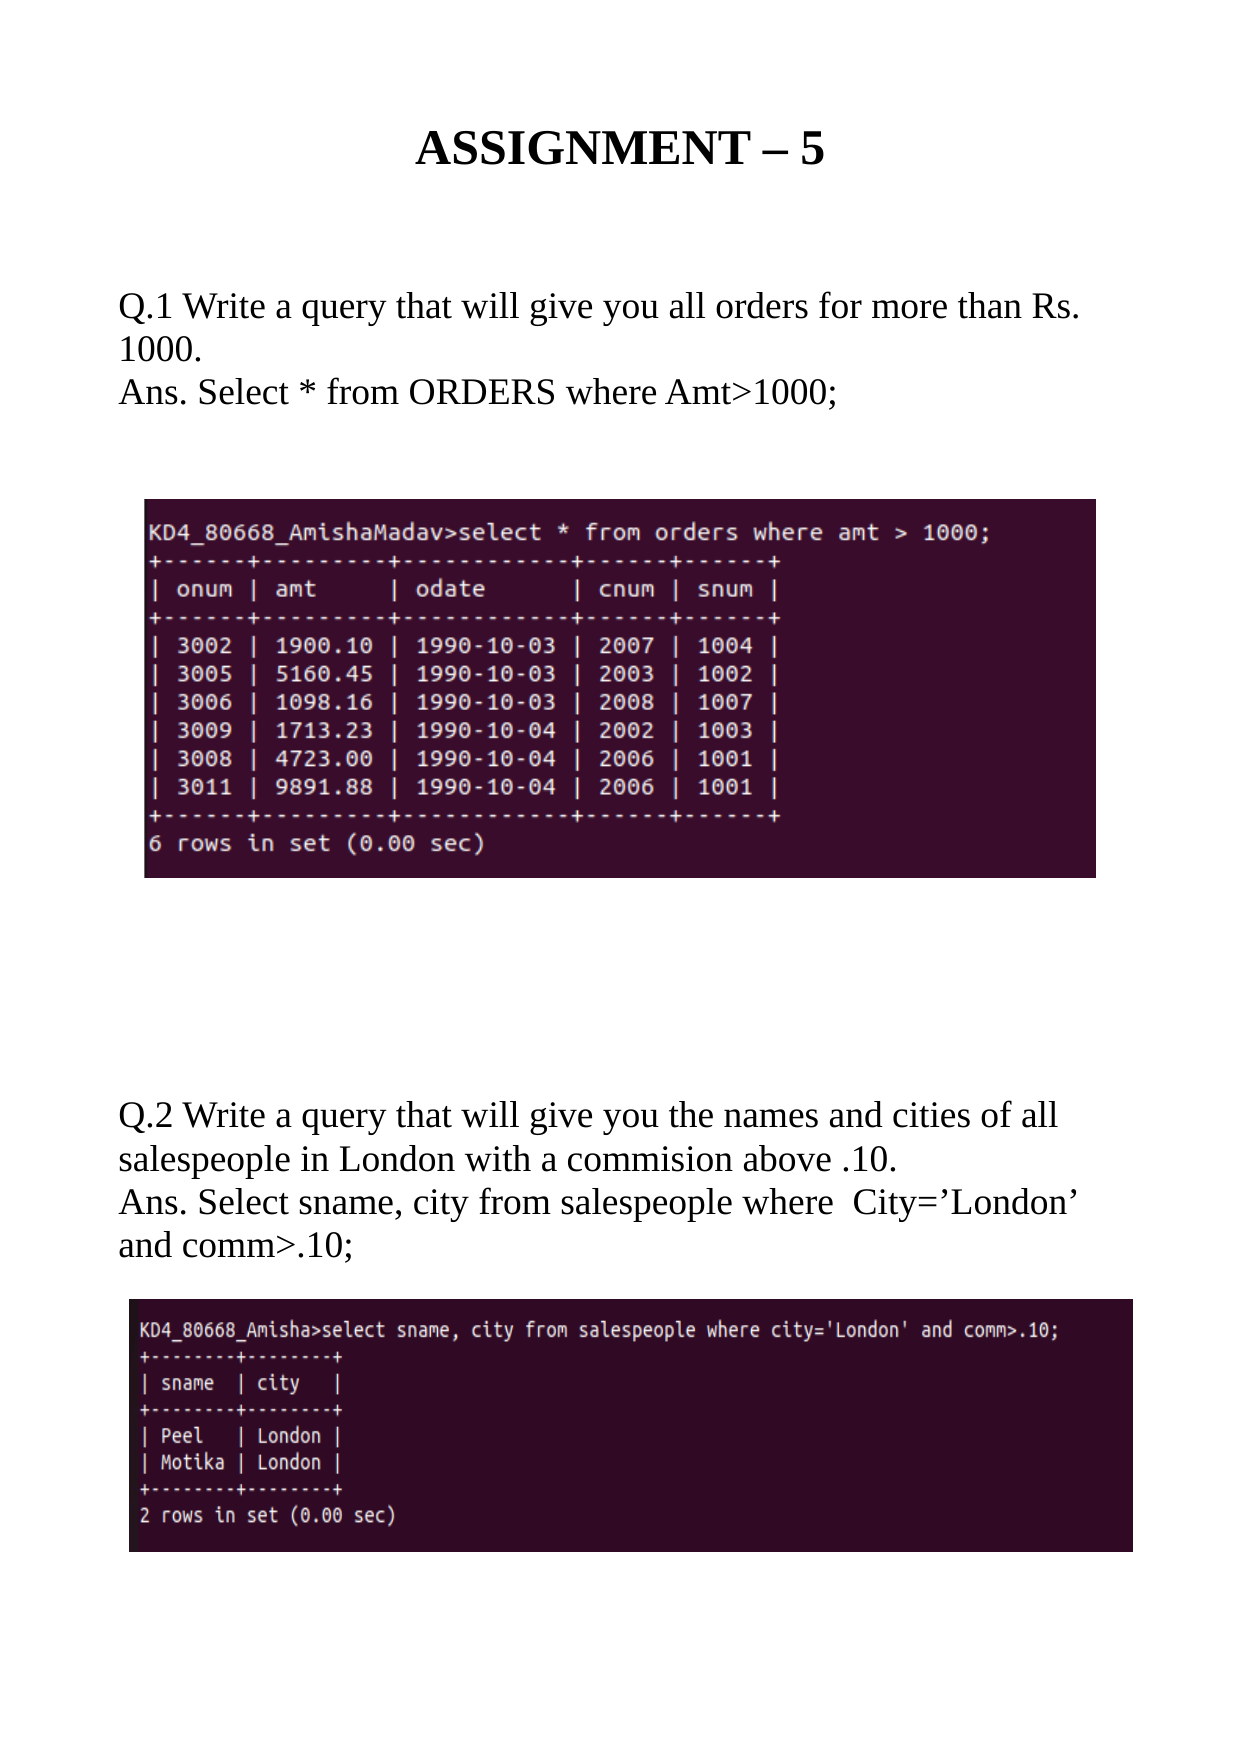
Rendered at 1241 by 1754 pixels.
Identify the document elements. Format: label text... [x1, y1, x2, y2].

text Q.1 Write a query that will give you all orders for more than Rs. 1000. [118, 283, 1122, 370]
text Q.2 Write a query that will give you the names and cities of all salespeople in London with a commision above .10. [118, 1093, 1122, 1179]
text Ans. Select * from ORDERS where Amt>1000; [118, 370, 1122, 413]
picture [129, 1299, 1133, 1552]
text ASSIGNMENT – 5 [118, 118, 1122, 176]
text Ans. Select sname, city from salespeople where City=’London’ and comm>.10; [118, 1179, 1122, 1265]
picture [144, 499, 1096, 878]
